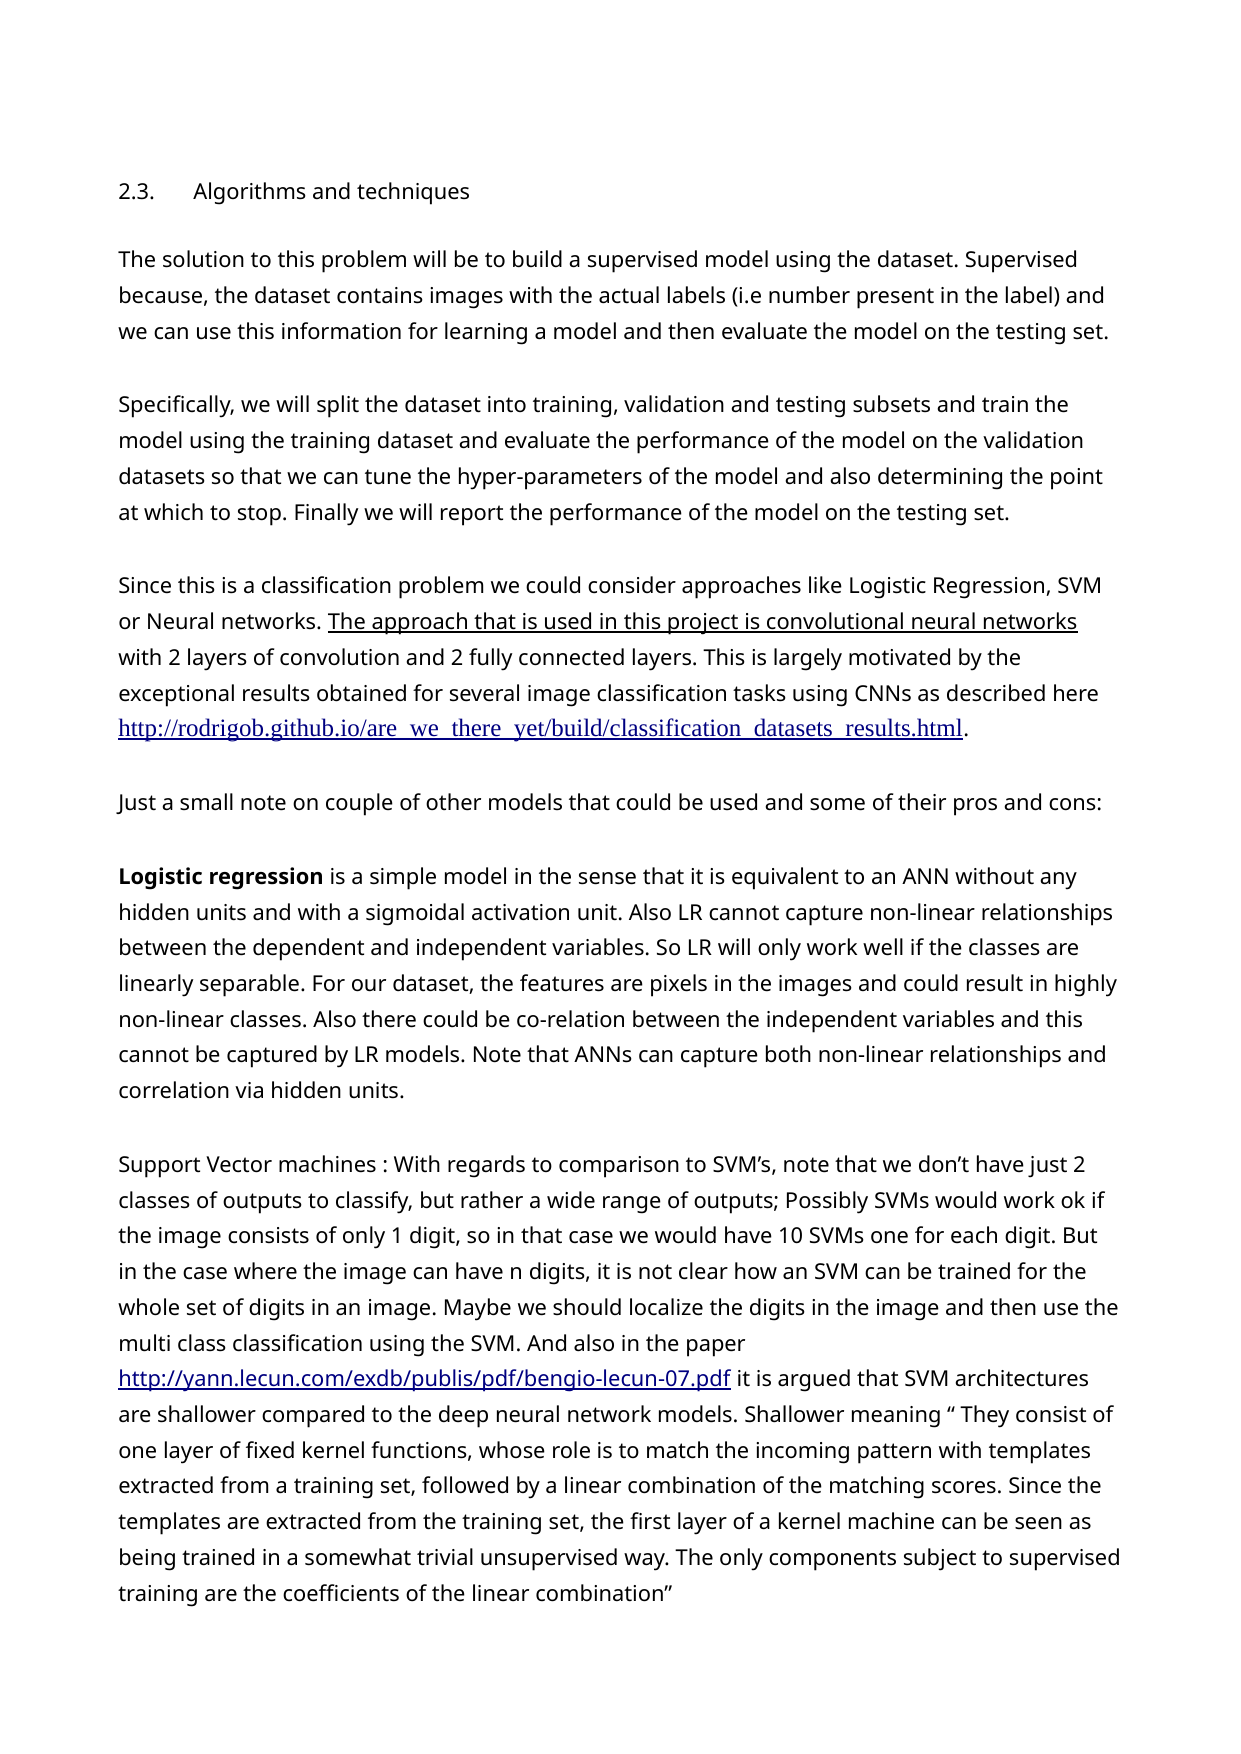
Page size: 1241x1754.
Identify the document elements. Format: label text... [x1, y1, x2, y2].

text Logistic regression is a simple model in the sense that it is equivalent to an ANN without any hidden units and with a sigmoidal activation unit. Also LR cannot capture non-linear relationships between the dependent and independent variables. So LR will only work well if the classes are linearly separable. For our dataset, the features are pixels in the images and could result in highly non-linear classes. Also there could be co-relation between the independent variables and this cannot be captured by LR models. Note that ANNs can capture both non-linear relationships and correlation via hidden units. [118, 861, 1122, 1105]
text Just a small note on couple of other models that could be used and some of their pros and cons: [118, 787, 1122, 817]
text Since this is a classification problem we could consider approaches like Logistic Regression, SVM or Neural networks. The approach that is used in this project is convolutional neural networks with 2 layers of convolution and 2 fully connected layers. This is largely motivated by the exceptional results obtained for several image classification tasks using CNNs as described here http://rodrigob.github.io/are_we_there_yet/build/classification_datasets_results.html. [118, 570, 1122, 743]
text Specifically, we will split the dataset into training, validation and testing subsets and train the model using the training dataset and evaluate the performance of the model on the validation datasets so that we can tune the hyper-parameters of the model and also determining the point at which to stop. Finally we will report the performance of the model on the testing set. [118, 389, 1122, 526]
subtitle Algorithms and techniques [118, 176, 1122, 206]
text Support Vector machines : With regards to comparison to SVM’s, note that we don’t have just 2 classes of outputs to classify, but rather a wide range of outputs; Possibly SVMs would work ok if the image consists of only 1 digit, so in that case we would have 10 SVMs one for each digit. But in the case where the image can have n digits, it is not clear how an SVM can be trained for the whole set of digits in an image. Maybe we should localize the digits in the image and then use the multi class classification using the SVM. And also in the paper http://yann.lecun.com/exdb/publis/pdf/bengio-lecun-07.pdf it is argued that SVM architectures are shallower compared to the deep neural network models. Shallower meaning “ They consist of one layer of fixed kernel functions, whose role is to match the incoming pattern with templates extracted from a training set, followed by a linear combination of the matching scores. Since the templates are extracted from the training set, the first layer of a kernel machine can be seen as being trained in a somewhat trivial unsupervised way. The only components subject to supervised training are the coefficients of the linear combination” [118, 1149, 1122, 1607]
text The solution to this problem will be to build a supervised model using the dataset. Supervised because, the dataset contains images with the actual labels (i.e number present in the label) and we can use this information for learning a model and then evaluate the model on the testing set. [118, 244, 1122, 345]
